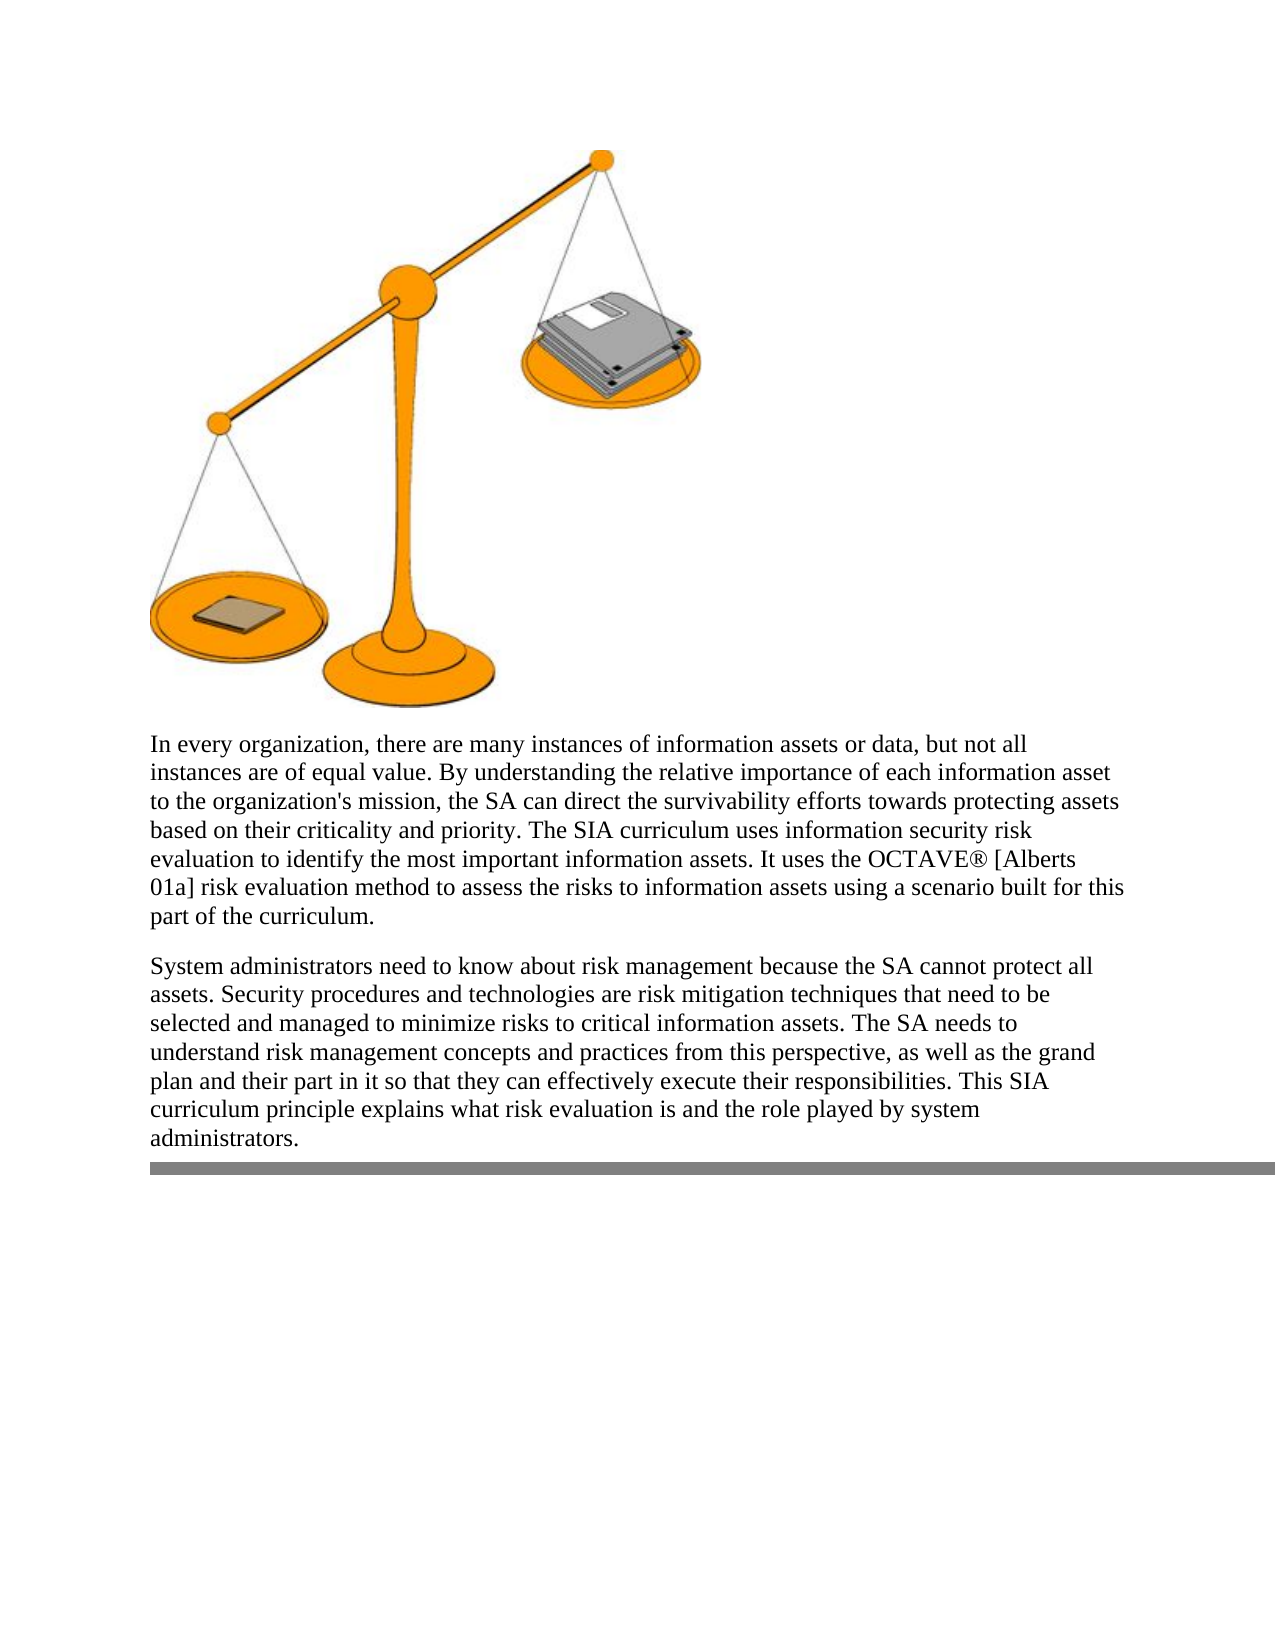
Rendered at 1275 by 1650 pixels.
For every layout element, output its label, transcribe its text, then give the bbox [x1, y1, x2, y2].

text In every organization, there are many instances of information assets or data, but not all instances are of equal value. By understanding the relative importance of each information asset to the organization's mission, the SA can direct the survivability efforts towards protecting assets based on their criticality and priority. The SIA curriculum uses information security risk evaluation to identify the most important information assets. It uses the OCTAVE® [Alberts 01a] risk evaluation method to assess the risks to information assets using a scenario built for this part of the curriculum. [150, 729, 1125, 930]
text System administrators need to know about risk management because the SA cannot protect all assets. Security procedures and technologies are risk mitigation techniques that need to be selected and managed to minimize risks to critical information assets. The SA needs to understand risk management concepts and practices from this perspective, as well as the grand plan and their part in it so that they can effectively execute their responsibilities. This SIA curriculum principle explains what risk evaluation is and the role played by system administrators. [150, 951, 1125, 1152]
